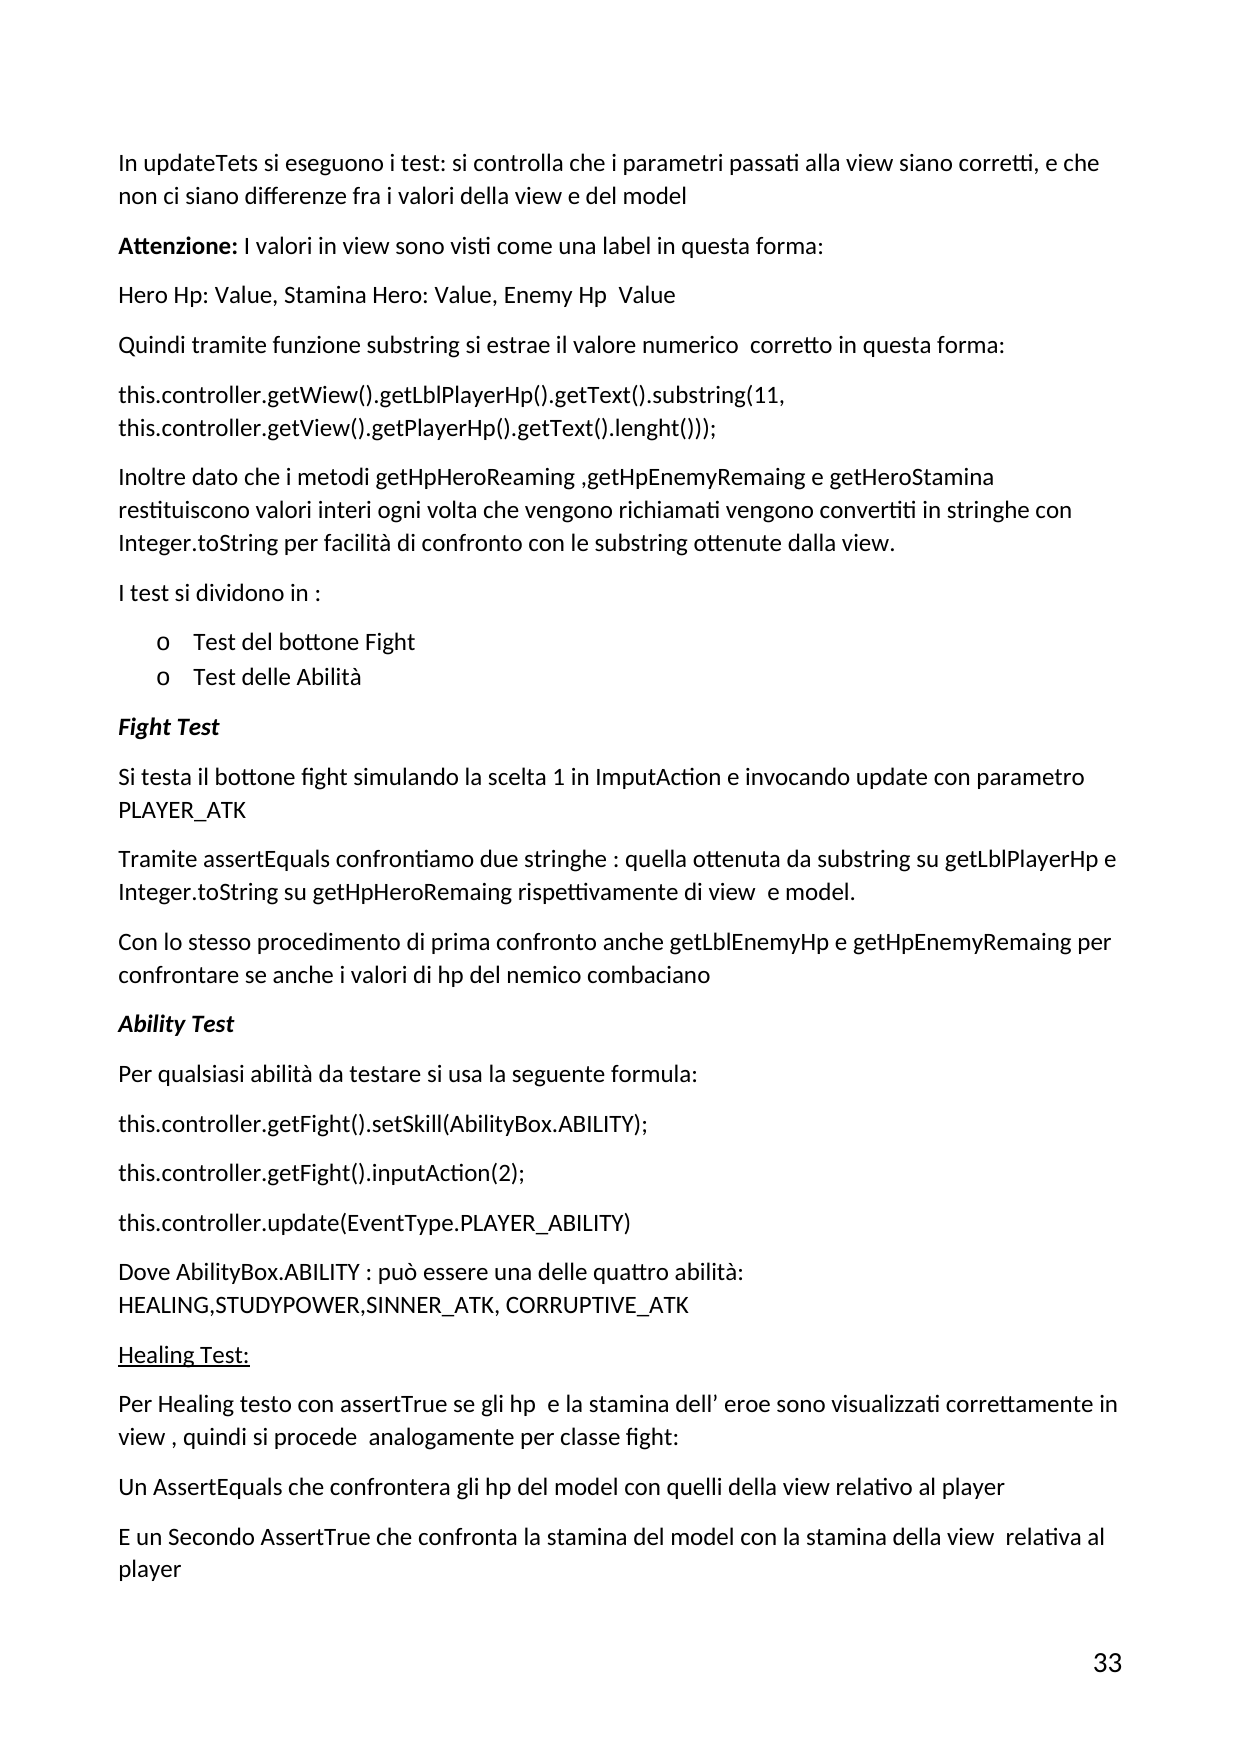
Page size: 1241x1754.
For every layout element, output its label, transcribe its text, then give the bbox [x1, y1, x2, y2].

text I test si dividono in : [118, 577, 1122, 607]
text Ability Test [118, 1009, 1122, 1039]
text Un AssertEquals che confrontera gli hp del model con quelli della view relativo al player [118, 1471, 1122, 1502]
text Healing Test: [118, 1339, 1122, 1369]
text Per Healing testo con assertTrue se gli hp e la stamina dell’ eroe sono visualizzati correttamente in view , quindi si procede analogamente per classe fight: [118, 1389, 1122, 1452]
list Test delle Abilità [156, 661, 1122, 692]
text Quindi tramite funzione substring si estrae il valore numerico corretto in questa forma: [118, 329, 1122, 360]
text Per qualsiasi abilità da testare si usa la seguente formula: [118, 1058, 1122, 1089]
text Hero Hp: Value, Stamina Hero: Value, Enemy Hp Value [118, 280, 1122, 310]
text this.controller.getFight().setSkill(AbilityBox.ABILITY); [118, 1108, 1122, 1138]
text Tramite assertEquals confrontiamo due stringhe : quella ottenuta da substring su getLblPlayerHp e Integer.toString su getHpHeroRemaing rispettivamente di view e model. [118, 844, 1122, 907]
text Attenzione: I valori in view sono visti come una label in questa forma: [118, 230, 1122, 261]
text Dove AbilityBox.ABILITY : può essere una delle quattro abilità: HEALING,STUDYPOWER,SINNER_ATK, CORRUPTIVE_ATK [118, 1257, 1122, 1320]
list Test del bottone Fight [156, 626, 1122, 658]
text Fight Test [118, 712, 1122, 742]
text this.controller.getWiew().getLblPlayerHp().getText().substring(11, this.controller.getView().getPlayerHp().getText().lenght())); [118, 379, 1122, 442]
text this.controller.getFight().inputAction(2); [118, 1157, 1122, 1188]
text In updateTets si eseguono i test: si controlla che i parametri passati alla view siano corretti, e che non ci siano differenze fra i valori della view e del model [118, 148, 1122, 211]
text this.controller.update(EventType.PLAYER_ABILITY) [118, 1207, 1122, 1237]
text Si testa il bottone fight simulando la scelta 1 in ImputAction e invocando update con parametro PLAYER_ATK [118, 761, 1122, 824]
text E un Secondo AssertTrue che confronta la stamina del model con la stamina della view relativa al player [118, 1521, 1122, 1584]
text Inoltre dato che i metodi getHpHeroReaming ,getHpEnemyRemaing e getHeroStamina restituiscono valori interi ogni volta che vengono richiamati vengono convertiti in stringhe con Integer.toString per facilità di confronto con le substring ottenute dalla view. [118, 461, 1122, 558]
text Con lo stesso procedimento di prima confronto anche getLblEnemyHp e getHpEnemyRemaing per confrontare se anche i valori di hp del nemico combaciano [118, 926, 1122, 989]
